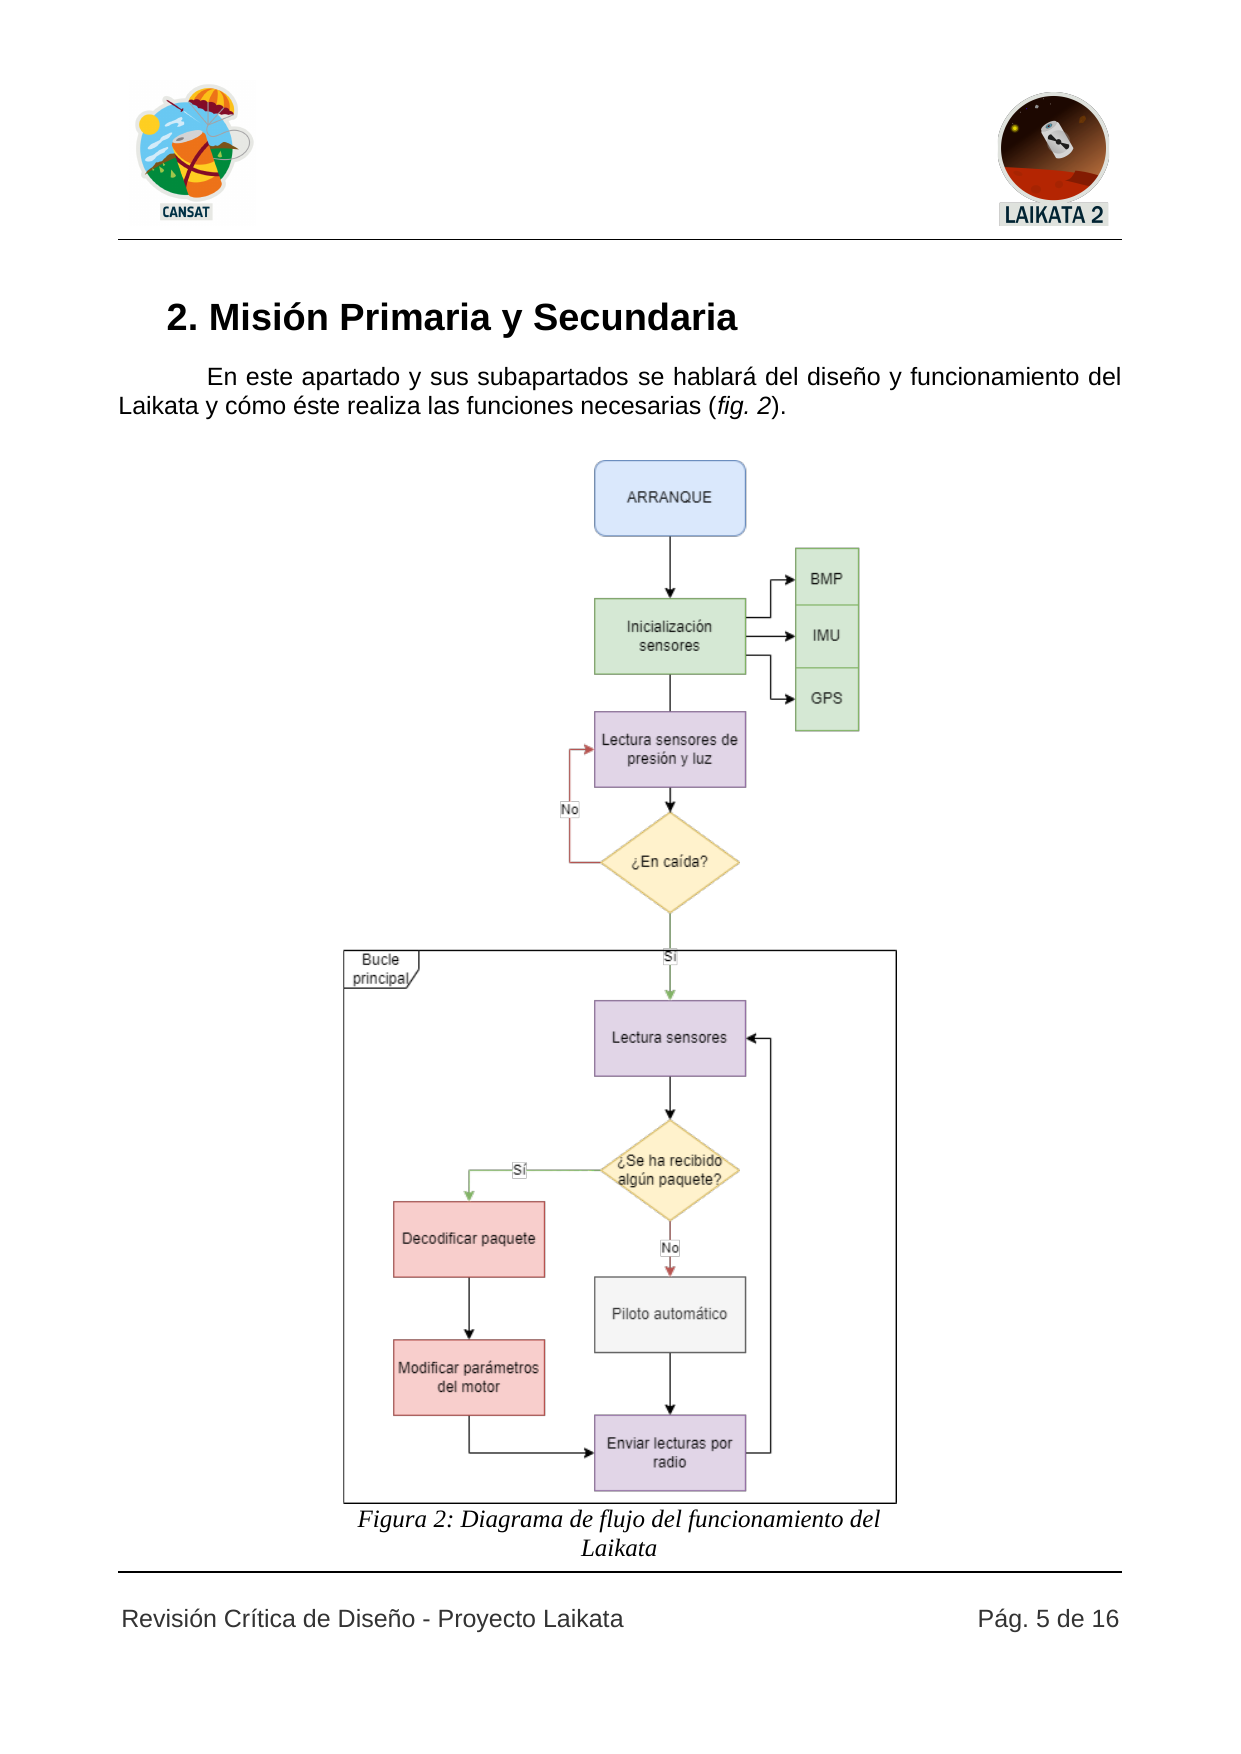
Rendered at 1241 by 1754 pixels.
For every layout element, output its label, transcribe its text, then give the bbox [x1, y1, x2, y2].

text En este apartado y sus subapartados se hablará del diseño y funcionamiento del Laikata y cómo éste realiza las funciones necesarias (fig. 2). [118, 362, 1122, 420]
text Figura 2: Diagrama de flujo del funcionamiento del Laikata [343, 1504, 897, 1561]
subtitle Misión Primaria y Secundaria [156, 294, 1122, 338]
picture [343, 460, 897, 1504]
picture [997, 92, 1110, 226]
text [343, 448, 897, 460]
picture [128, 80, 257, 226]
